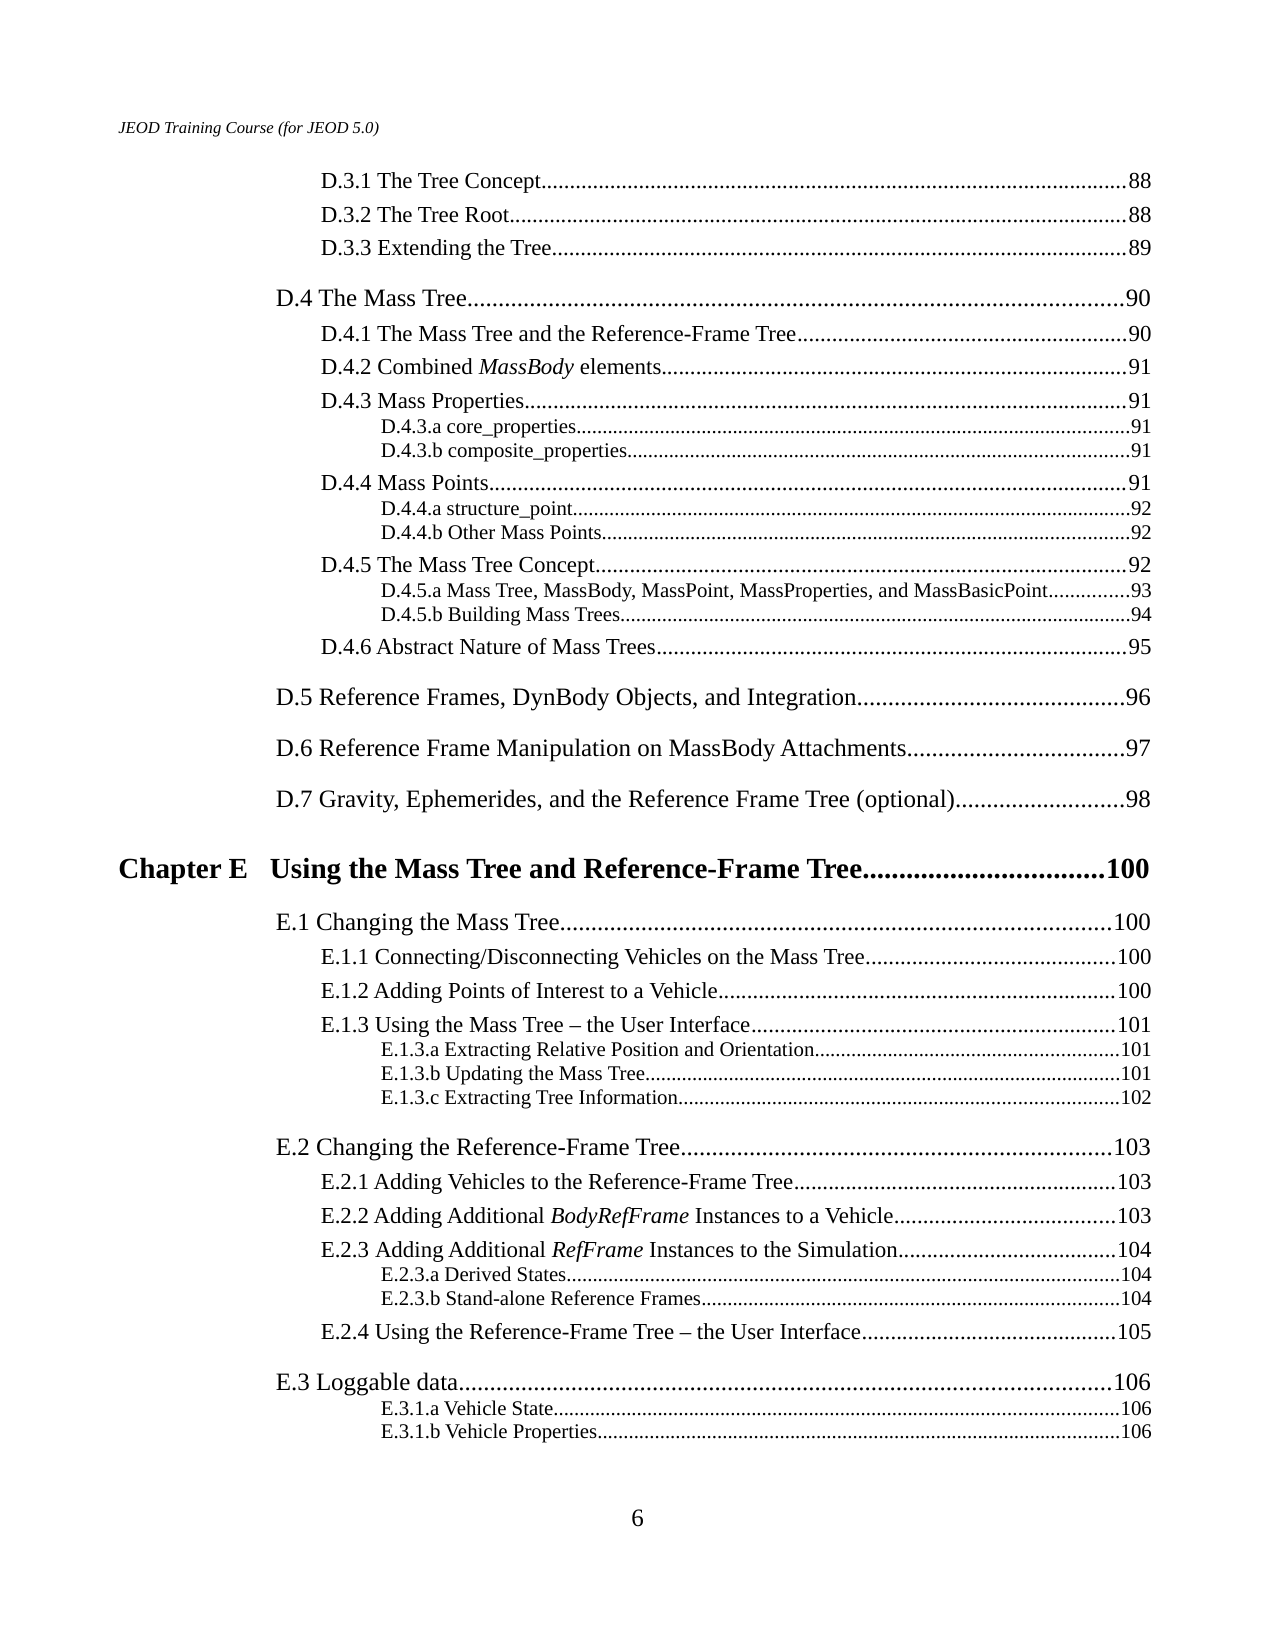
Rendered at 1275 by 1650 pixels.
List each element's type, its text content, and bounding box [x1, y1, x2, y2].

text E.3 Loggable data 106 [276, 1367, 1157, 1395]
text E.3.1.a Vehicle State 106 [381, 1395, 1157, 1419]
text D.4.5 The Mass Tree Concept 92 [321, 551, 1157, 578]
text D.6 Reference Frame Manipulation on MassBody Attachments 97 [276, 733, 1157, 762]
text D.4.3.a core_properties 91 [381, 414, 1157, 438]
text E.2.3 Adding Additional RefFrame Instances to the Simulation 104 [321, 1236, 1157, 1262]
text D.7 Gravity, Ephemerides, and the Reference Frame Tree (optional) 98 [276, 784, 1157, 813]
text D.4 The Mass Tree 90 [276, 283, 1157, 312]
text E.2.4 Using the Reference-Frame Tree – the User Interface 105 [321, 1318, 1157, 1344]
text D.3.2 The Tree Root 88 [321, 201, 1157, 227]
text D.3.1 The Tree Concept 88 [321, 167, 1157, 193]
text D.4.5.a Mass Tree, MassBody, MassPoint, MassProperties, and MassBasicPoint 93 [381, 578, 1157, 602]
text E.1.3.c Extracting Tree Information 102 [381, 1085, 1157, 1109]
text E.2.3.a Derived States 104 [381, 1262, 1157, 1286]
text D.4.4.a structure_point 92 [381, 496, 1157, 520]
text D.4.2 Combined MassBody elements 91 [321, 353, 1157, 380]
text E.1.2 Adding Points of Interest to a Vehicle 100 [321, 977, 1157, 1003]
text E.1.1 Connecting/Disconnecting Vehicles on the Mass Tree 100 [321, 943, 1157, 969]
text D.5 Reference Frames, DynBody Objects, and Integration 96 [276, 682, 1157, 711]
text D.4.4.b Other Mass Points 92 [381, 520, 1157, 544]
text E.2 Changing the Reference-Frame Tree 103 [276, 1132, 1157, 1161]
text E.1.3.b Updating the Mass Tree 101 [381, 1061, 1157, 1085]
text E.3.1.b Vehicle Properties 106 [381, 1419, 1157, 1443]
text D.3.3 Extending the Tree 89 [321, 234, 1157, 261]
text D.4.1 The Mass Tree and the Reference-Frame Tree 90 [321, 319, 1157, 346]
text D.4.3 Mass Properties 91 [321, 387, 1157, 414]
text E.2.3.b Stand-alone Reference Frames 104 [381, 1286, 1157, 1310]
text D.4.3.b composite_properties 91 [381, 438, 1157, 462]
text E.1.3.a Extracting Relative Position and Orientation 101 [381, 1037, 1157, 1061]
text E.1.3 Using the Mass Tree – the User Interface 101 [321, 1011, 1157, 1037]
text D.4.4 Mass Points 91 [321, 469, 1157, 496]
text E.2.1 Adding Vehicles to the Reference-Frame Tree 103 [321, 1168, 1157, 1194]
text D.4.5.b Building Mass Trees 94 [381, 602, 1157, 626]
text D.4.6 Abstract Nature of Mass Trees 95 [321, 633, 1157, 659]
text E.2.2 Adding Additional BodyRefFrame Instances to a Vehicle 103 [321, 1202, 1157, 1228]
text E.1 Changing the Mass Tree 100 [276, 907, 1157, 936]
text Chapter E Using the Mass Tree and Reference-Frame Tree 100 [118, 851, 1157, 884]
